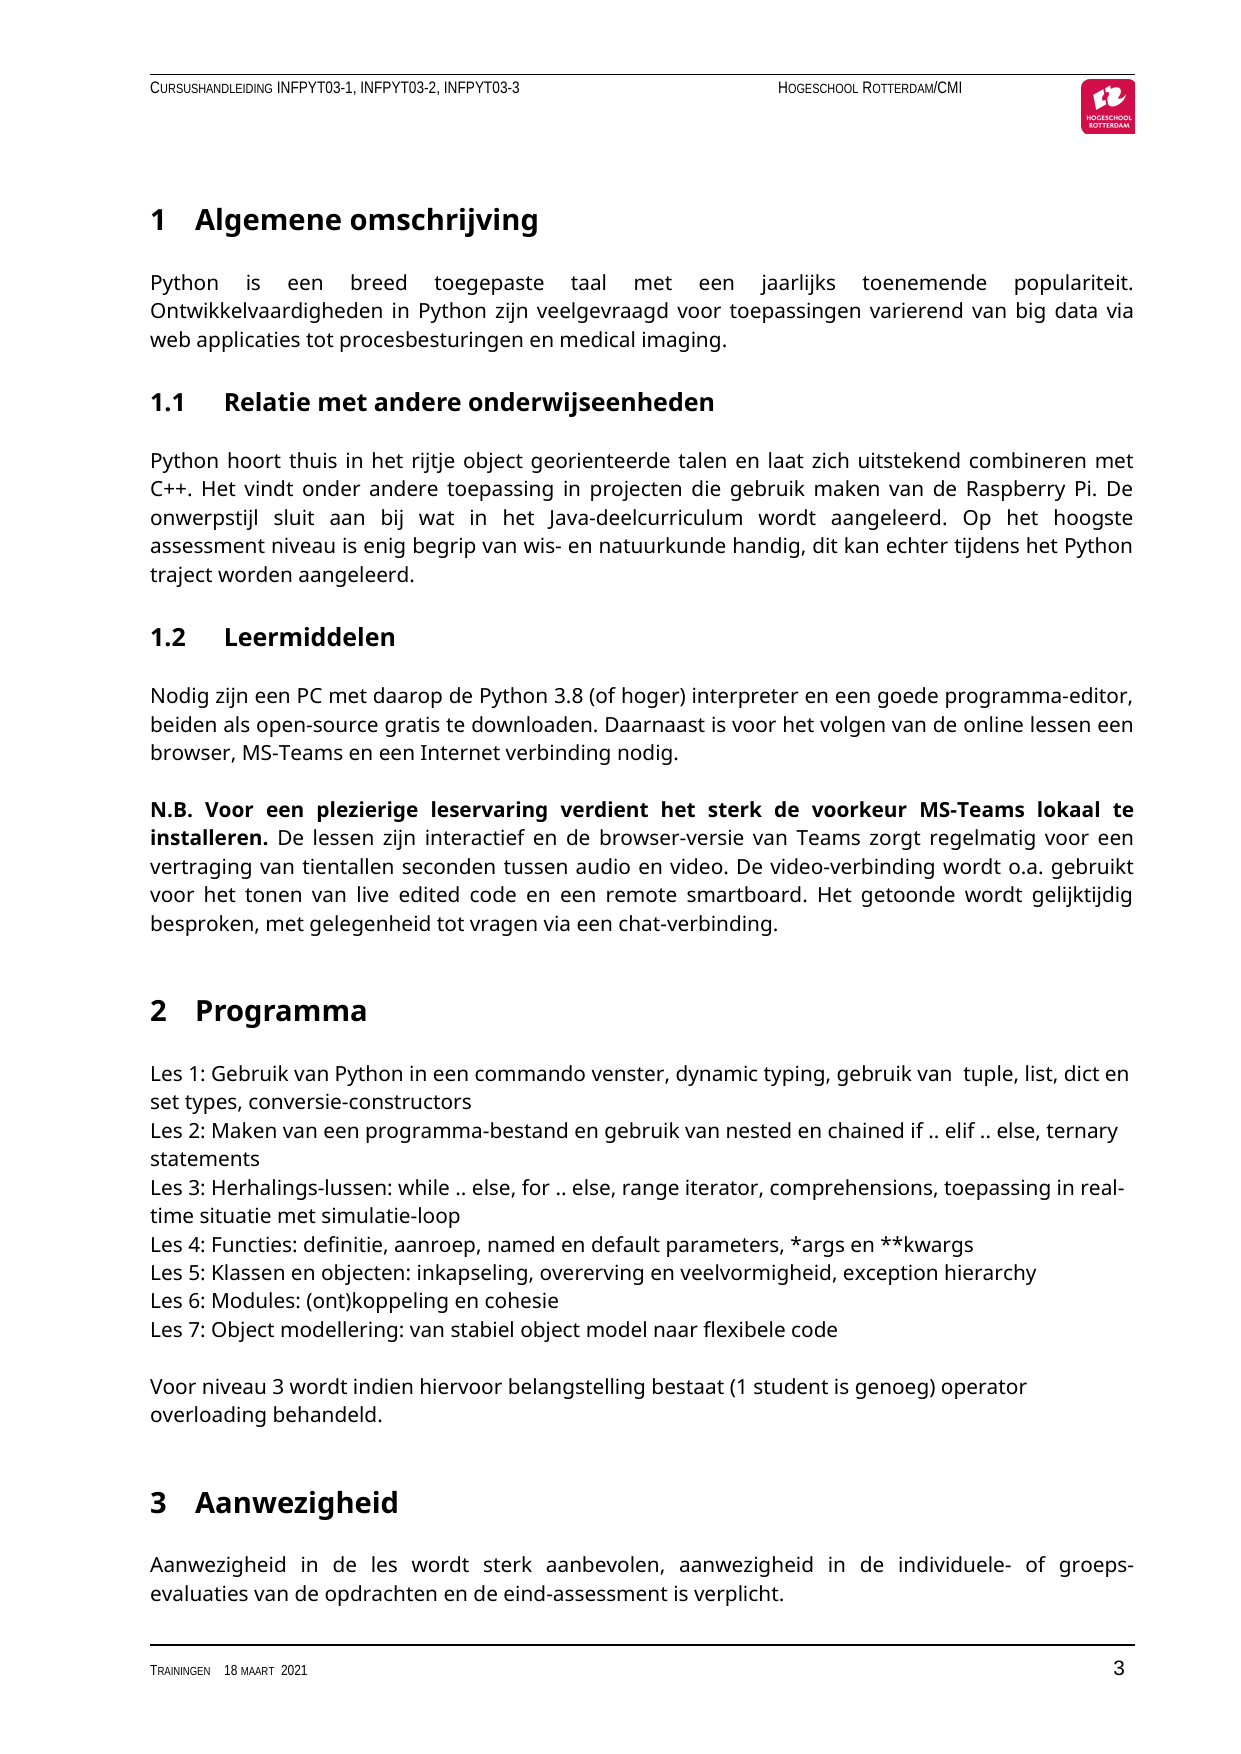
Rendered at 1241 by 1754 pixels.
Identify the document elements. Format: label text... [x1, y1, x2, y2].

subtitle Leermiddelen [150, 619, 1135, 654]
subtitle Aanwezigheid [150, 1482, 1135, 1522]
subtitle Programma [150, 991, 1135, 1030]
text Python hoort thuis in het rijtje object georienteerde talen en laat zich uitstekend combineren met C++. Het vindt onder andere toepassing in projecten die gebruik maken van de Raspberry Pi. De onwerpstijl sluit aan bij wat in het Java-deelcurriculum wordt aangeleerd. Op het hoogste assessment niveau is enig begrip van wis- en natuurkunde handig, dit kan echter tijdens het Python traject worden aangeleerd. [150, 446, 1135, 588]
text Les 5: Klassen en objecten: inkapseling, overerving en veelvormigheid, exception hierarchy [150, 1258, 1135, 1287]
text Aanwezigheid in de les wordt sterk aanbevolen, aanwezigheid in de individuele- of groeps- evaluaties van de opdrachten en de eind-assessment is verplicht. [150, 1551, 1135, 1607]
text Les 1: Gebruik van Python in een commando venster, dynamic typing, gebruik van tuple, list, dict en set types, conversie-constructors [150, 1059, 1135, 1116]
subtitle Algemene omschrijving [150, 199, 1135, 239]
picture [1081, 79, 1135, 134]
text N.B. Voor een plezierige leservaring verdient het sterk de voorkeur MS-Teams lokaal te installeren. De lessen zijn interactief en de browser-versie van Teams zorgt regelmatig voor een vertraging van tientallen seconden tussen audio en video. De video-verbinding wordt o.a. gebruikt voor het tonen van live edited code en een remote smartboard. Het getoonde wordt gelijktijdig besproken, met gelegenheid tot vragen via een chat-verbinding. [150, 795, 1135, 937]
text Les 3: Herhalings-lussen: while .. else, for .. else, range iterator, comprehensions, toepassing in real-time situatie met simulatie-loop [150, 1173, 1135, 1230]
text Les 7: Object modellering: van stabiel object model naar flexibele code Voor niveau 3 wordt indien hiervoor belangstelling bestaat (1 student is genoeg) operator overloading behandeld. [150, 1315, 1135, 1457]
text Python is een breed toegepaste taal met een jaarlijks toenemende populariteit. Ontwikkelvaardigheden in Python zijn veelgevraagd voor toepassingen varierend van big data via web applicaties tot procesbesturingen en medical imaging. [150, 268, 1135, 353]
text Les 6: Modules: (ont)koppeling en cohesie [150, 1287, 1135, 1315]
text Nodig zijn een PC met daarop de Python 3.8 (of hoger) interpreter en een goede programma-editor, beiden als open-source gratis te downloaden. Daarnaast is voor het volgen van de online lessen een browser, MS-Teams en een Internet verbinding nodig. [150, 681, 1135, 767]
subtitle Relatie met andere onderwijseenheden [150, 384, 1135, 418]
text Les 4: Functies: definitie, aanroep, named en default parameters, *args en **kwargs [150, 1230, 1135, 1258]
text Les 2: Maken van een programma-bestand en gebruik van nested en chained if .. elif .. else, ternary statements [150, 1116, 1135, 1173]
